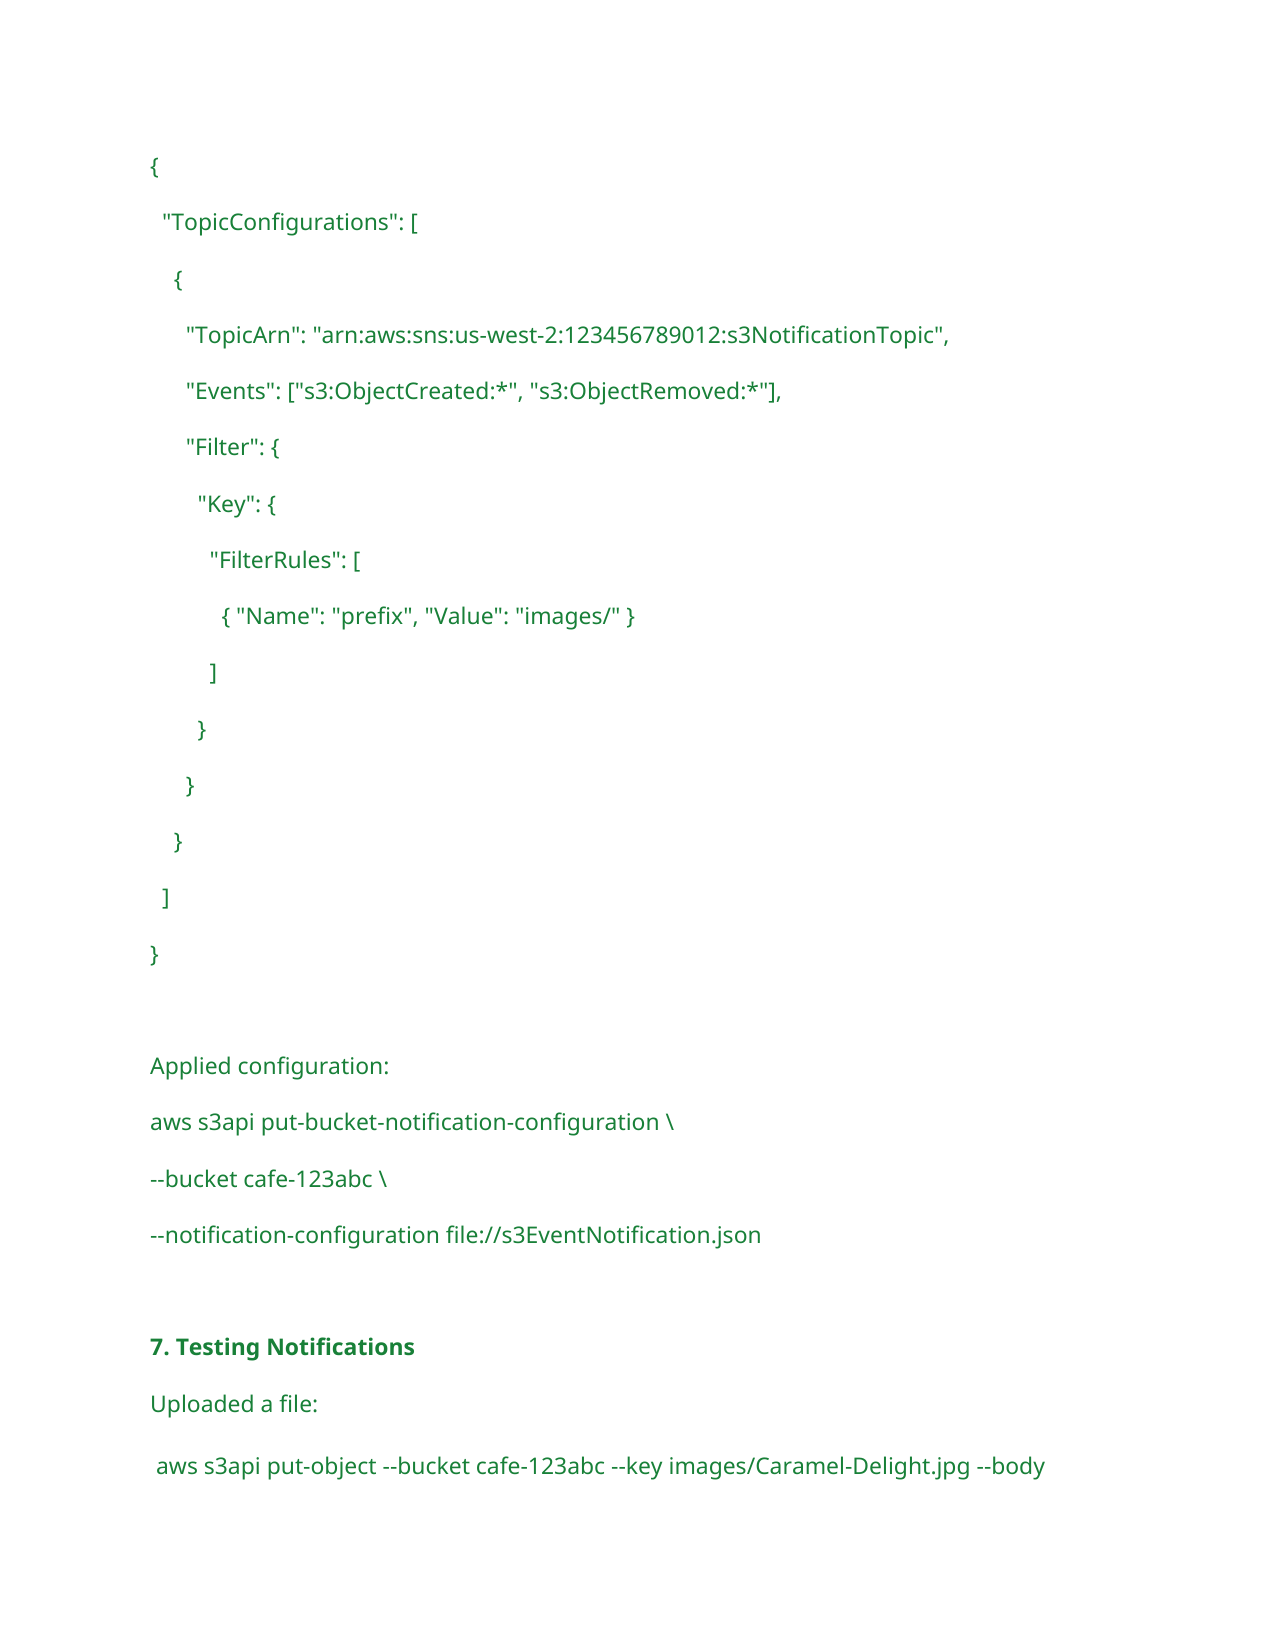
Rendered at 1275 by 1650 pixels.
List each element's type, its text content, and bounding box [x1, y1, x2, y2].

text --notification-configuration file://s3EventNotification.json [150, 1219, 1125, 1250]
text "TopicConfigurations": [ [150, 206, 1125, 237]
text aws s3api put-bucket-notification-configuration \ [150, 1106, 1125, 1137]
text "Events": ["s3:ObjectCreated:*", "s3:ObjectRemoved:*"], [150, 375, 1125, 406]
text } [150, 937, 1125, 969]
text Uploaded a file: aws s3api put-object --bucket cafe-123abc --key images/Caramel-Delight.jpg --body [150, 1387, 1125, 1481]
text } [150, 825, 1125, 856]
text "Key": { [150, 487, 1125, 519]
text ] [150, 656, 1125, 687]
text "TopicArn": "arn:aws:sns:us-west-2:123456789012:s3NotificationTopic", [150, 319, 1125, 350]
text } [150, 712, 1125, 744]
text { [150, 262, 1125, 294]
text Applied configuration: [150, 1050, 1125, 1081]
text --bucket cafe-123abc \ [150, 1162, 1125, 1194]
text } [150, 769, 1125, 800]
text { [150, 150, 1125, 181]
text "Filter": { [150, 431, 1125, 462]
text ] [150, 881, 1125, 912]
text "FilterRules": [ [150, 544, 1125, 575]
subtitle 7. Testing Notifications [150, 1331, 1125, 1362]
text { "Name": "prefix", "Value": "images/" } [150, 600, 1125, 631]
